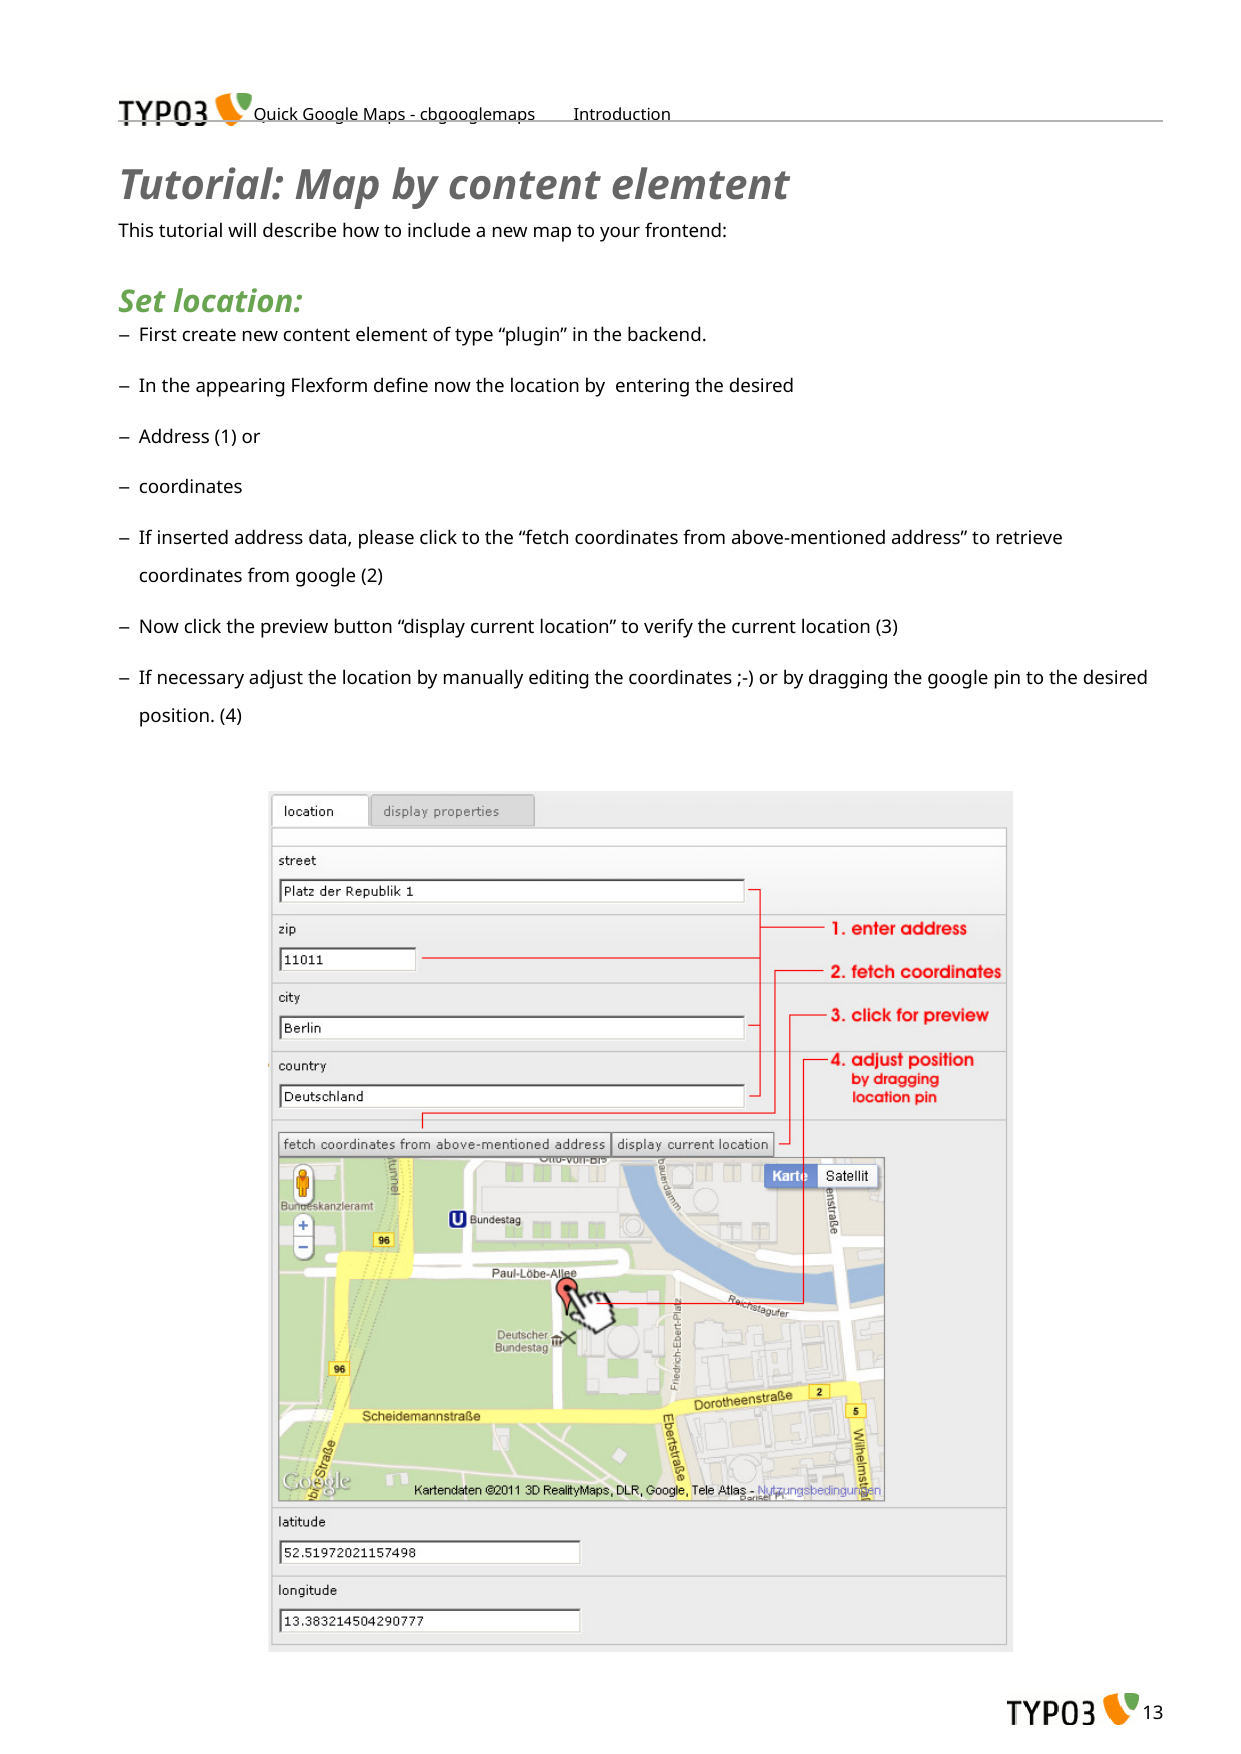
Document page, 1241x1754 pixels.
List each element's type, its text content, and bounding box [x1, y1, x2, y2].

list In the appearing Flexform define now the location by entering the desired [118, 372, 1163, 398]
list If inserted address data, please click to the “fetch coordinates from above-mentioned address” to retrieve coordinates from google (2) [118, 524, 1163, 588]
picture [1006, 1692, 1142, 1725]
list Address (1) or [118, 423, 1163, 449]
text This tutorial will describe how to include a new map to your frontend: [118, 217, 1163, 243]
list If necessary adjust the location by manually editing the coordinates ;-) or by dragging the google pin to the desired position. (4) [118, 664, 1163, 728]
picture [118, 92, 254, 120]
picture [268, 791, 1014, 1652]
list Now click the preview button “display current location” to verify the current location (3) [118, 613, 1163, 639]
subtitle Tutorial: Map by content elemtent [118, 155, 1163, 212]
list coordinates [118, 474, 1163, 499]
subtitle Set location: [118, 279, 1163, 322]
list First create new content element of type “plugin” in the backend. [118, 322, 1163, 347]
picture [118, 122, 254, 126]
